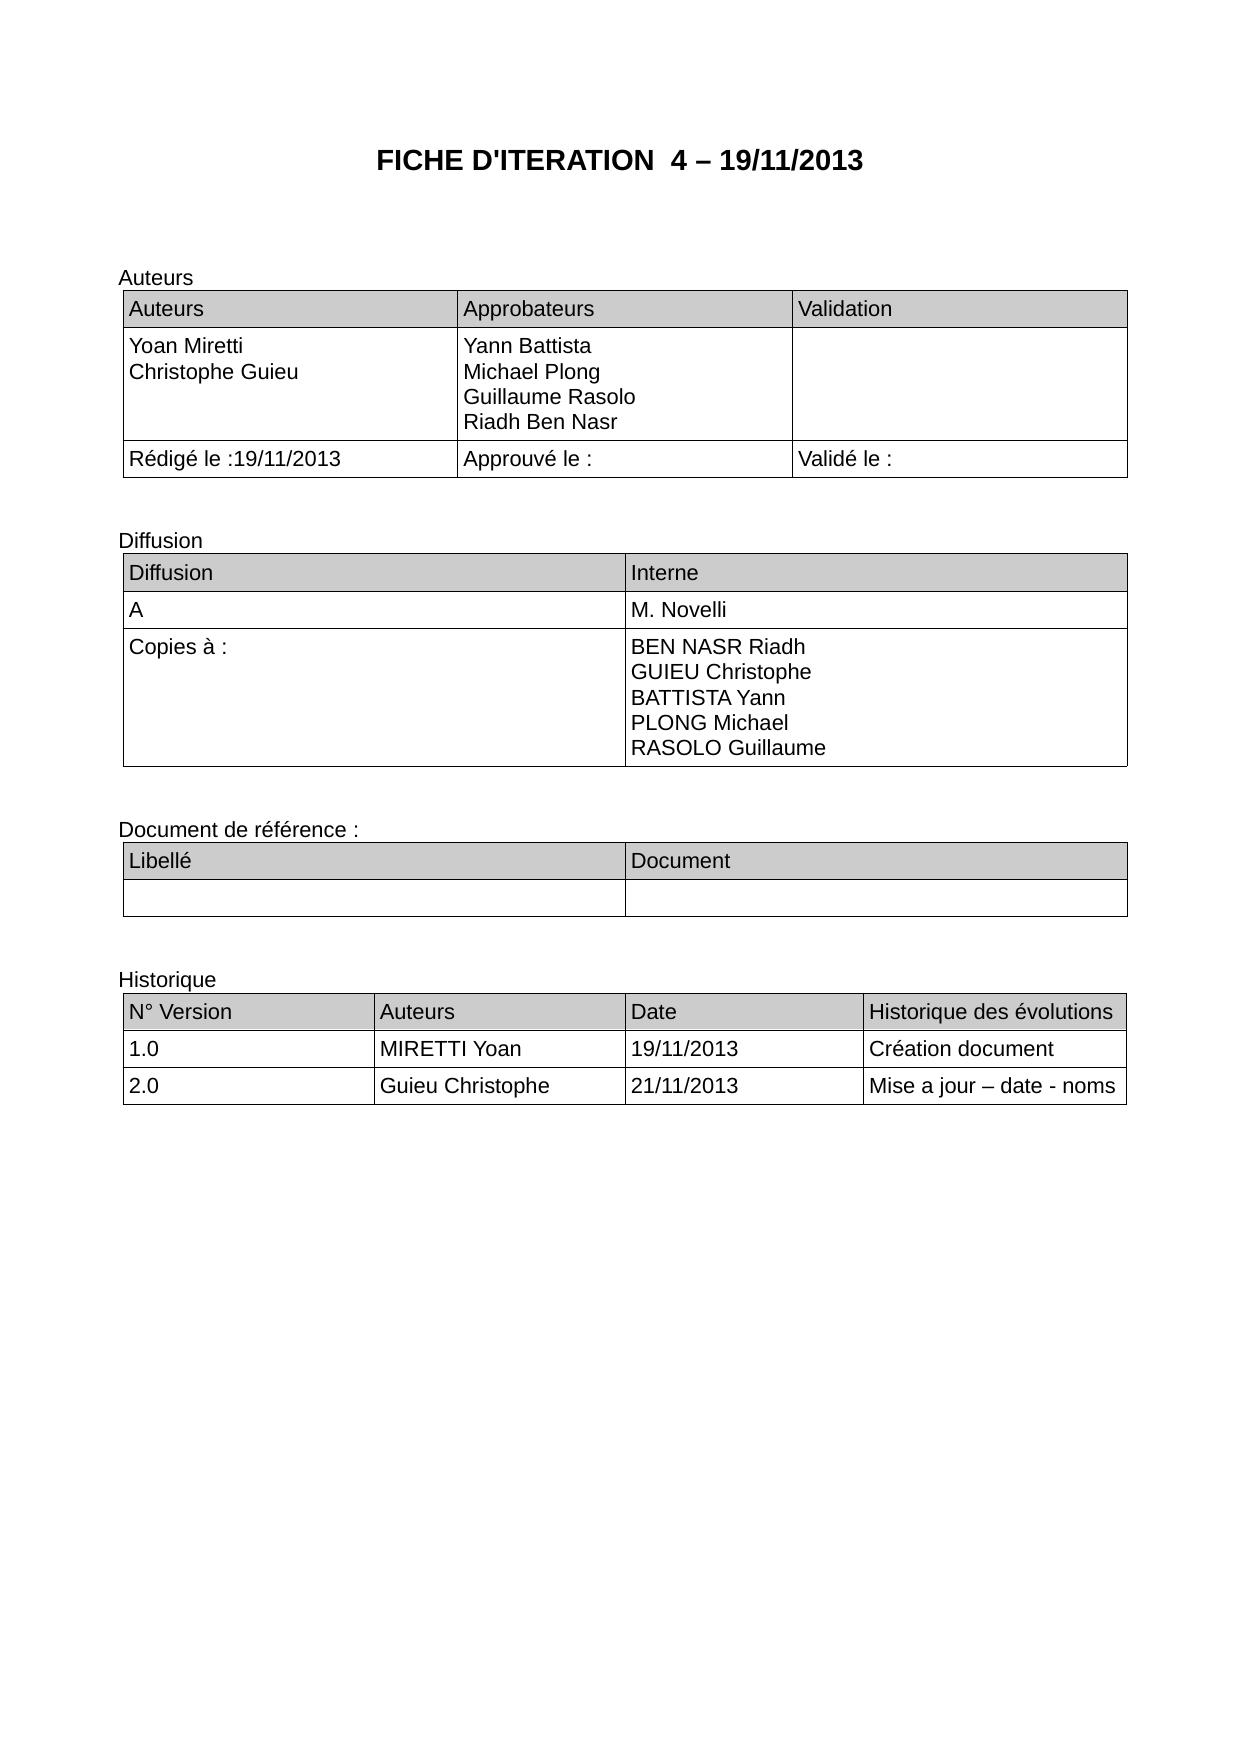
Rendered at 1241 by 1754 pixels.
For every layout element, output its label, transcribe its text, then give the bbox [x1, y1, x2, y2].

table_header Interne [626, 554, 1127, 591]
table_cell BEN NASR Riadh GUIEU Christophe BATTISTA Yann PLONG Michael RASOLO Guillaume [626, 629, 1127, 766]
table_cell Yoan Miretti Christophe Guieu [124, 328, 457, 440]
table_header Approbateurs [458, 291, 792, 327]
text Historique [118, 967, 1122, 992]
subtitle FICHE D'ITERATION 4 – 19/11/2013 [118, 143, 1122, 177]
table_cell [793, 328, 1127, 440]
table_cell Rédigé le :19/11/2013 [124, 441, 457, 477]
table_cell Guieu Christophe [375, 1068, 625, 1104]
table_header N° Version [124, 994, 374, 1029]
table_header Historique des évolutions [864, 994, 1126, 1029]
table_cell Validé le : [793, 441, 1127, 477]
table_cell Mise a jour – date - noms [864, 1068, 1126, 1104]
text Diffusion [118, 528, 1122, 553]
table_header Libellé [124, 843, 625, 879]
table_cell A [124, 592, 625, 628]
table_cell [626, 880, 1127, 916]
table_cell Yann Battista Michael Plong Guillaume Rasolo Riadh Ben Nasr [458, 328, 792, 440]
table_header Auteurs [124, 291, 457, 327]
table_header Diffusion [124, 554, 625, 591]
table_cell [124, 880, 625, 916]
table_cell Approuvé le : [458, 441, 792, 477]
table_cell 2.0 [124, 1068, 374, 1104]
text Auteurs [118, 265, 1122, 290]
table_cell 21/11/2013 [626, 1068, 863, 1104]
table_cell MIRETTI Yoan [375, 1031, 625, 1067]
table_cell 1.0 [124, 1031, 374, 1067]
table_header Auteurs [375, 994, 625, 1029]
table_cell M. Novelli [626, 592, 1127, 628]
table_cell Création document [864, 1031, 1126, 1067]
table_cell Copies à : [124, 629, 625, 766]
table_cell 19/11/2013 [626, 1031, 863, 1067]
text Document de référence : [118, 817, 1122, 842]
table_header Validation [793, 291, 1127, 327]
table_header Document [626, 843, 1127, 879]
table_header Date [626, 994, 863, 1029]
